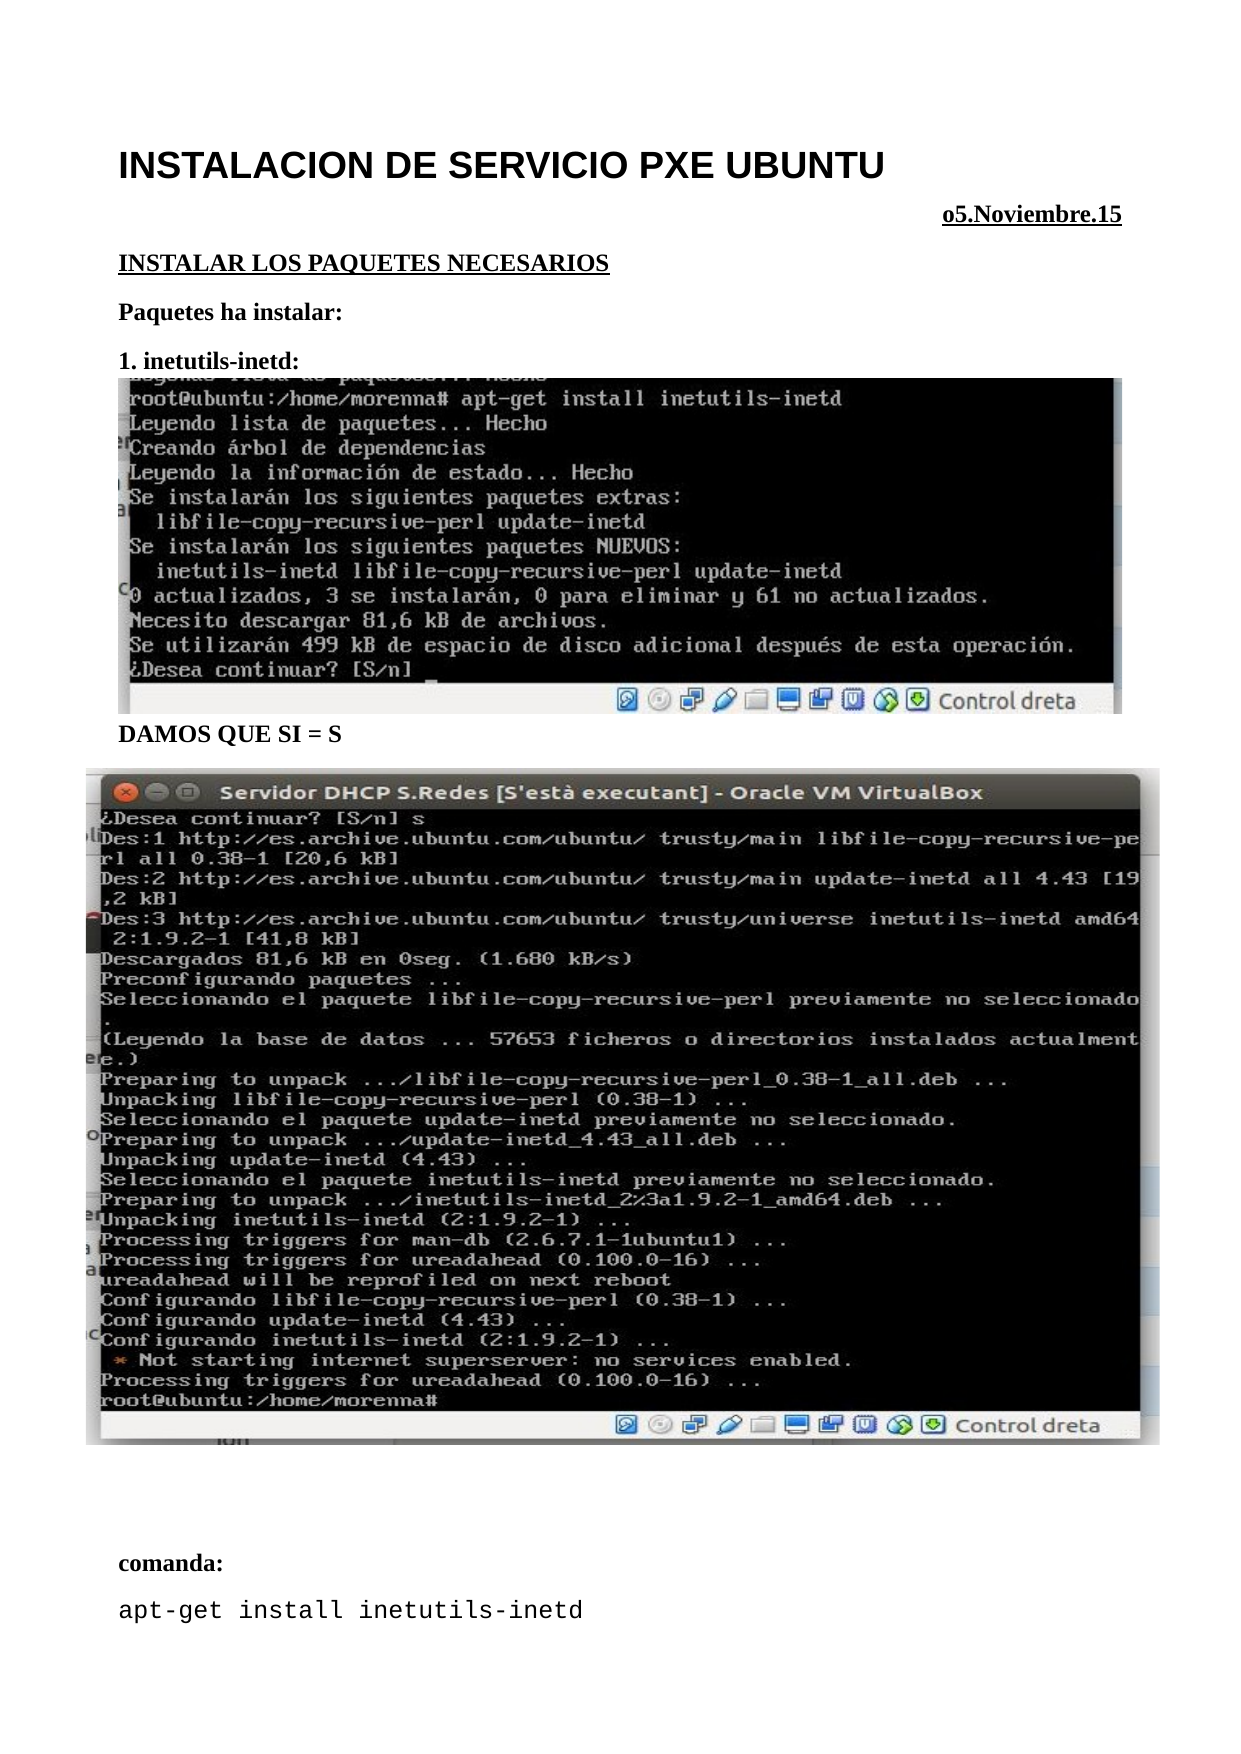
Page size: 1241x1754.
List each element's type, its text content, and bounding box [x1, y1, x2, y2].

picture [118, 378, 1123, 714]
subtitle INSTALACION DE SERVICIO PXE UBUNTU [118, 143, 1122, 187]
text Paquetes ha instalar: [118, 297, 1122, 326]
text INSTALAR LOS PAQUETES NECESARIOS [118, 248, 1122, 277]
picture [85, 768, 1160, 1445]
text 1. inetutils-inetd: [118, 346, 1122, 375]
text o5.Noviembre.15 [118, 199, 1122, 228]
text apt-get install inetutils-inetd [118, 1597, 1122, 1626]
text DAMOS QUE SI = S [118, 714, 1122, 748]
text comanda: [118, 1548, 1122, 1577]
